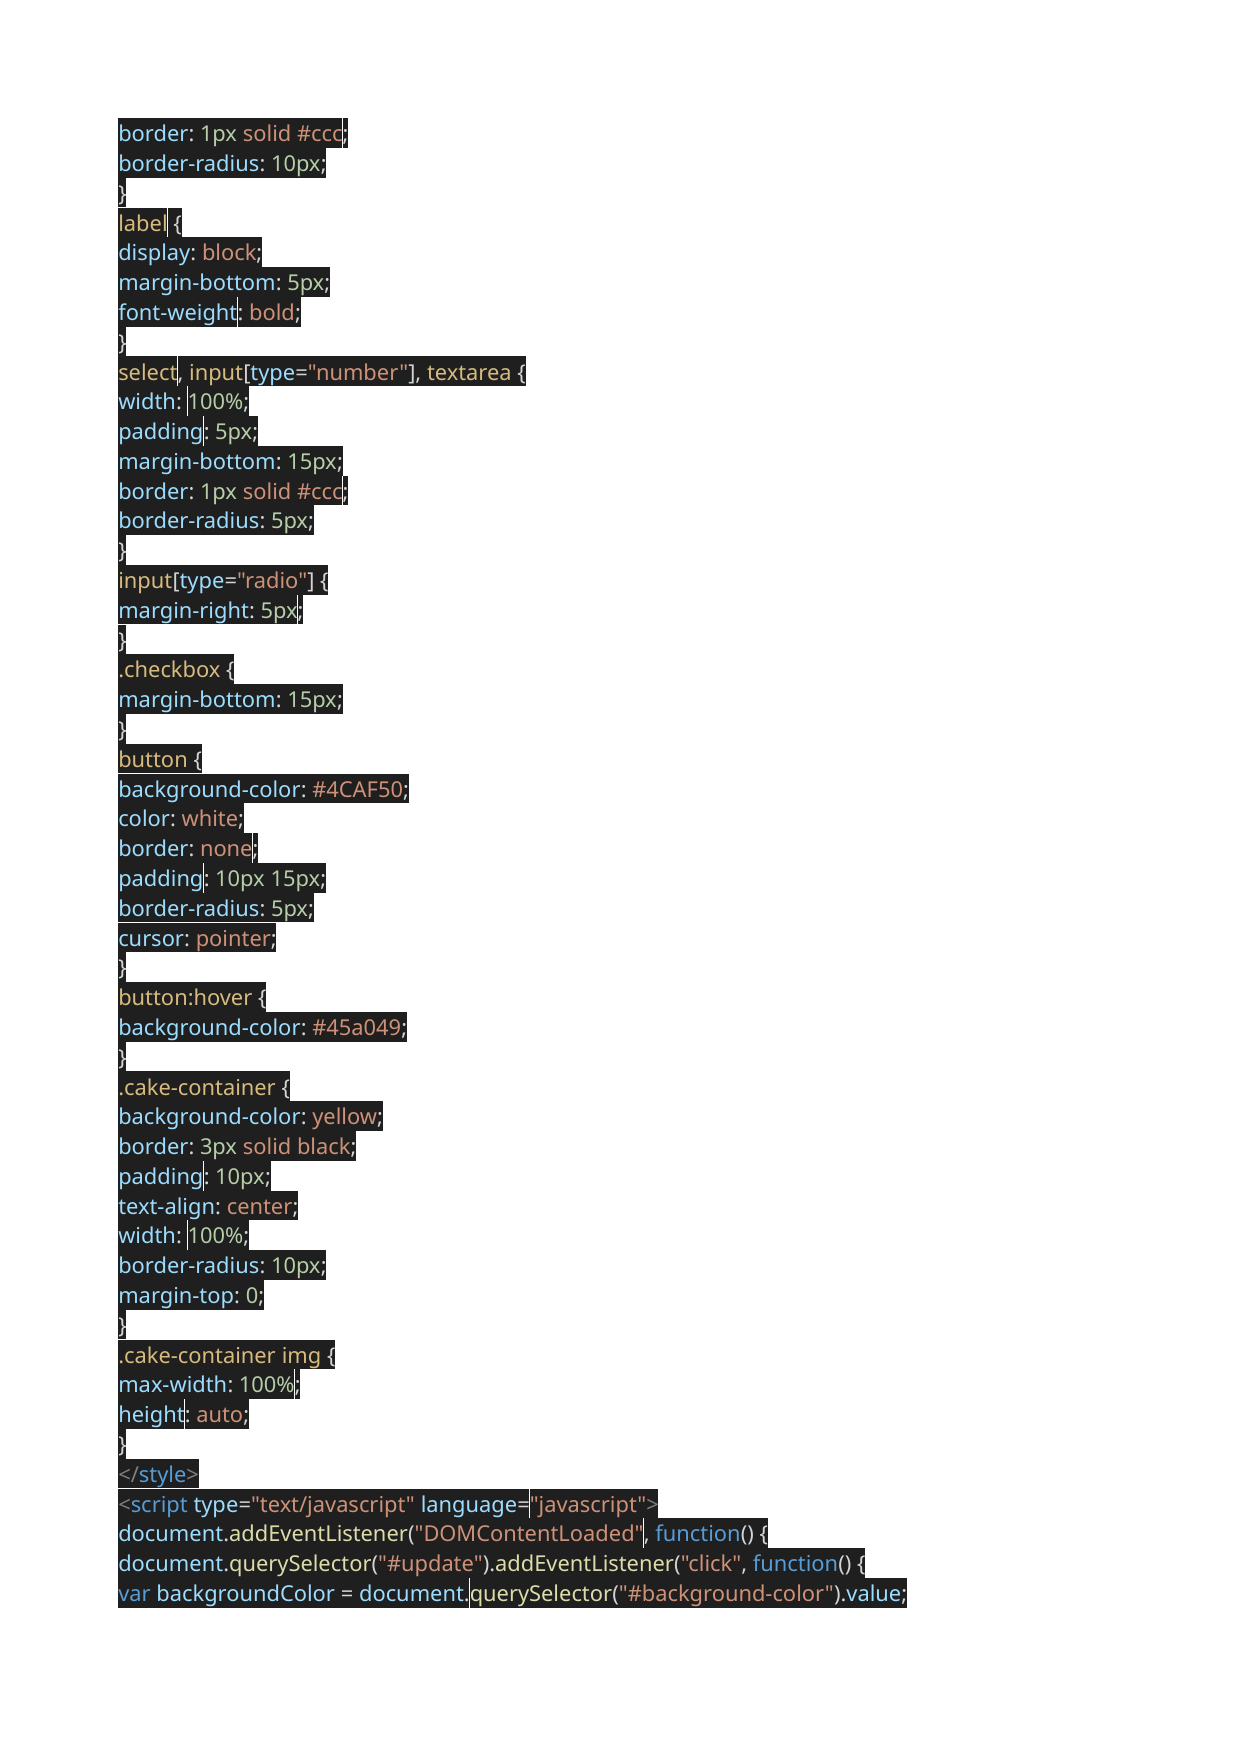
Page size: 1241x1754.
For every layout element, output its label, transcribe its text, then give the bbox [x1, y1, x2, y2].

text background-color: yellow; [118, 1101, 1122, 1131]
text display: block; [118, 237, 1122, 267]
text } [118, 624, 1122, 654]
text .cake-container { [118, 1071, 1122, 1101]
text padding: 10px 15px; [118, 863, 1122, 893]
text document.addEventListener("DOMContentLoaded", function() { [118, 1518, 1122, 1548]
text background-color: #45a049; [118, 1012, 1122, 1042]
text document.querySelector("#update").addEventListener("click", function() { [118, 1548, 1122, 1578]
text button:hover { [118, 982, 1122, 1012]
text border: 1px solid #ccc; [118, 476, 1122, 505]
text var backgroundColor = document.querySelector("#background-color").value; [118, 1578, 1122, 1608]
text padding: 10px; [118, 1161, 1122, 1191]
text margin-right: 5px; [118, 595, 1122, 624]
text } [118, 952, 1122, 982]
text } [118, 714, 1122, 744]
text border-radius: 10px; [118, 148, 1122, 178]
text button { [118, 744, 1122, 773]
text color: white; [118, 803, 1122, 833]
text font-weight: bold; [118, 297, 1122, 327]
text width: 100%; [118, 1220, 1122, 1250]
text width: 100%; [118, 386, 1122, 416]
text } [118, 1310, 1122, 1339]
text max-width: 100%; [118, 1369, 1122, 1399]
text height: auto; [118, 1399, 1122, 1429]
text } [118, 1429, 1122, 1459]
text cursor: pointer; [118, 922, 1122, 952]
text border: 1px solid #ccc; [118, 118, 1122, 148]
text border: none; [118, 833, 1122, 863]
text label { [118, 207, 1122, 237]
text } [118, 178, 1122, 207]
text .checkbox { [118, 654, 1122, 684]
text .cake-container img { [118, 1339, 1122, 1369]
text border-radius: 5px; [118, 893, 1122, 922]
text background-color: #4CAF50; [118, 773, 1122, 803]
text } [118, 1042, 1122, 1071]
text padding: 5px; [118, 416, 1122, 446]
text border: 3px solid black; [118, 1131, 1122, 1161]
text margin-bottom: 5px; [118, 267, 1122, 297]
text } [118, 327, 1122, 356]
text input[type="radio"] { [118, 565, 1122, 595]
text border-radius: 5px; [118, 505, 1122, 535]
text margin-top: 0; [118, 1280, 1122, 1310]
text <script type="text/javascript" language="javascript"> [118, 1488, 1122, 1518]
text margin-bottom: 15px; [118, 684, 1122, 714]
text text-align: center; [118, 1191, 1122, 1220]
text </style> [118, 1459, 1122, 1488]
text border-radius: 10px; [118, 1250, 1122, 1280]
text margin-bottom: 15px; [118, 446, 1122, 476]
text } [118, 535, 1122, 565]
text select, input[type="number"], textarea { [118, 356, 1122, 386]
